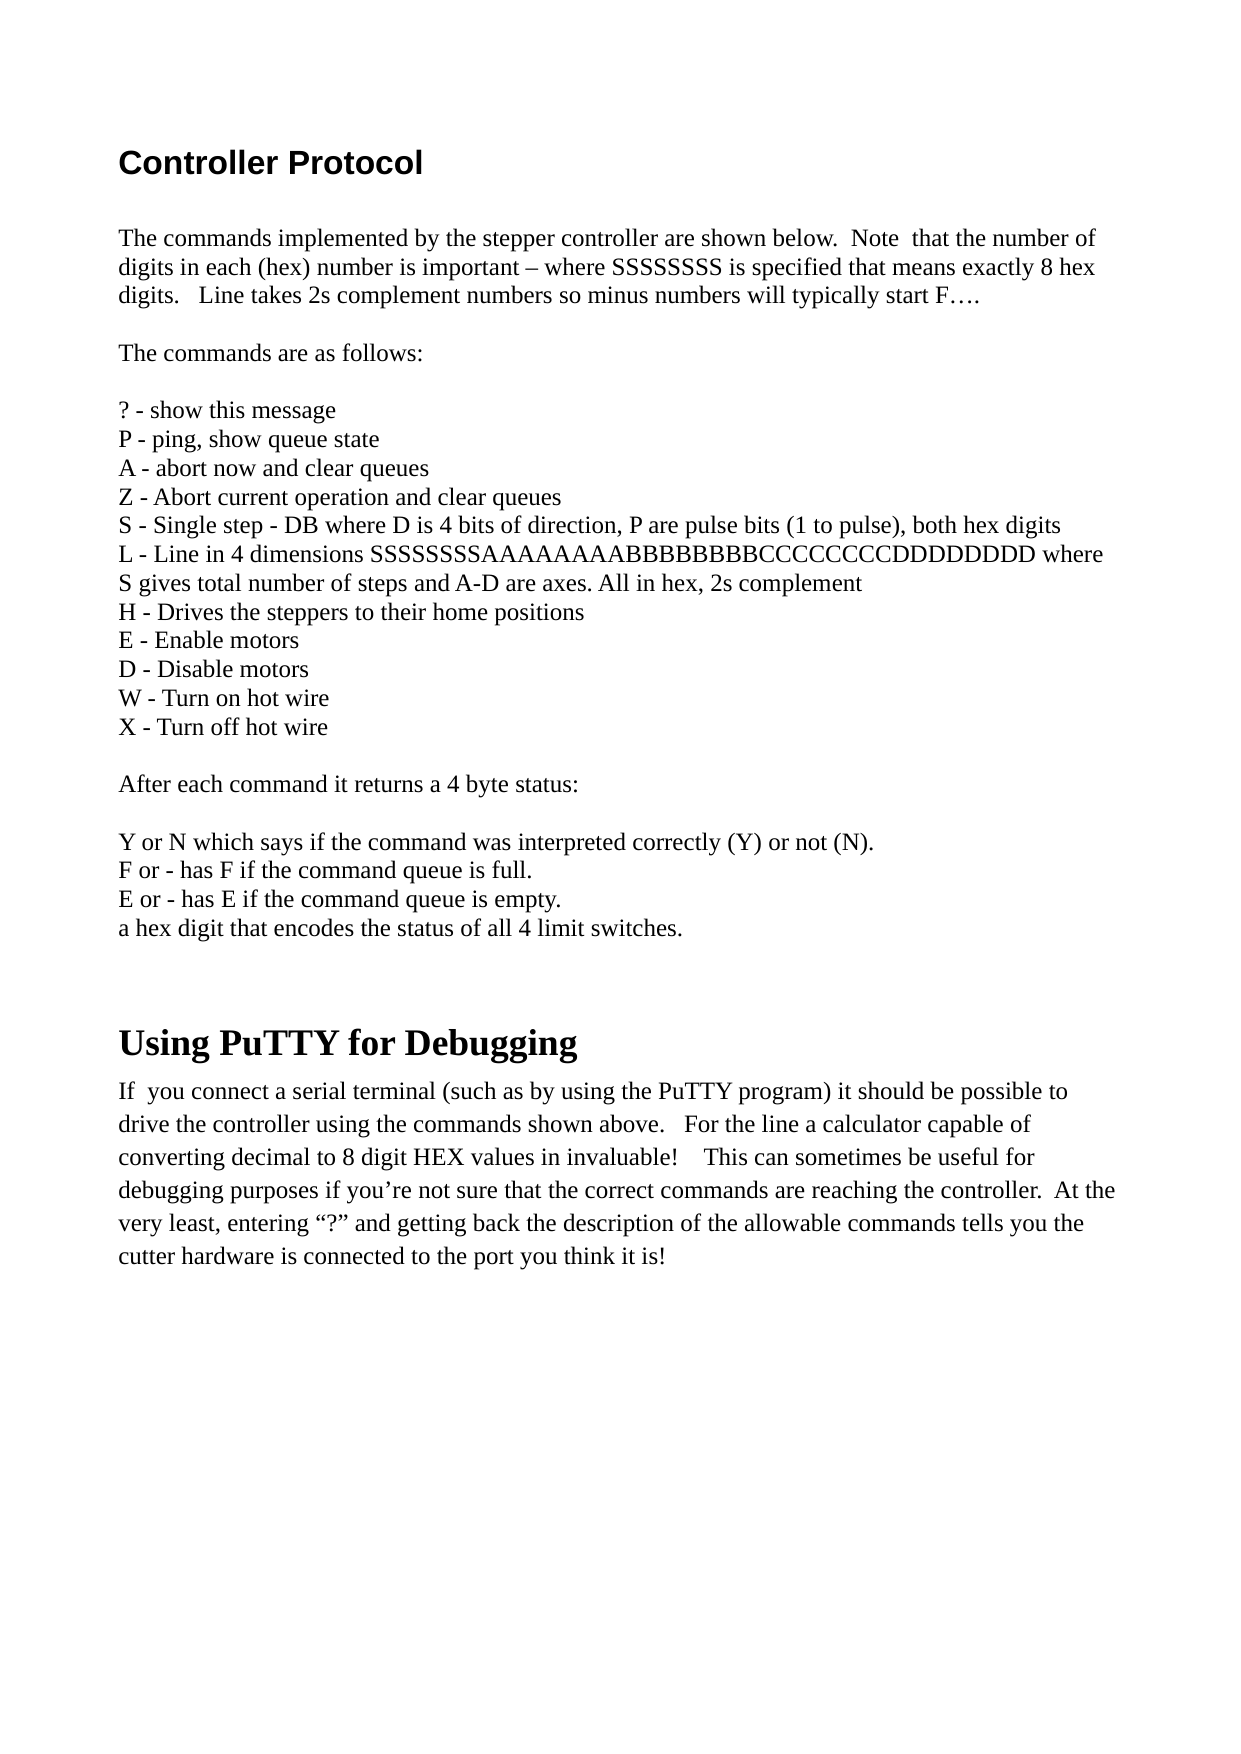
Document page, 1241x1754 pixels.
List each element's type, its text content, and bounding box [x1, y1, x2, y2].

text The commands implemented by the stepper controller are shown below. Note that the number of digits in each (hex) number is important – where SSSSSSSS is specified that means exactly 8 hex digits. Line takes 2s complement numbers so minus numbers will typically start F…. [118, 223, 1122, 309]
text H - Drives the steppers to their home positions [118, 597, 1122, 626]
subtitle Controller Protocol [118, 143, 1122, 182]
subtitle Using PuTTY for Debugging [118, 1020, 1122, 1063]
text Y or N which says if the command was interpreted correctly (Y) or not (N). [118, 827, 1122, 856]
text Z - Abort current operation and clear queues [118, 482, 1122, 511]
text ? - show this message [118, 396, 1122, 424]
text F or - has F if the command queue is full. [118, 856, 1122, 884]
text P - ping, show queue state [118, 424, 1122, 453]
text A - abort now and clear queues [118, 453, 1122, 482]
text E or - has E if the command queue is empty. [118, 884, 1122, 913]
text If you connect a serial terminal (such as by using the PuTTY program) it should be possible to drive the controller using the commands shown above. For the line a calculator capable of converting decimal to 8 digit HEX values in invaluable! This can sometimes be useful for debugging purposes if you’re not sure that the correct commands are reaching the controller. At the very least, entering “?” and getting back the description of the allowable commands tells you the cutter hardware is connected to the port you think it is! [118, 1076, 1122, 1269]
text W - Turn on hot wire [118, 683, 1122, 712]
text The commands are as follows: [118, 338, 1122, 367]
text After each command it returns a 4 byte status: [118, 769, 1122, 798]
text E - Enable motors [118, 626, 1122, 654]
text S - Single step - DB where D is 4 bits of direction, P are pulse bits (1 to pulse), both hex digits [118, 511, 1122, 539]
text a hex digit that encodes the status of all 4 limit switches. [118, 913, 1122, 942]
text L - Line in 4 dimensions SSSSSSSSAAAAAAAABBBBBBBBCCCCCCCCDDDDDDDD where S gives total number of steps and A-D are axes. All in hex, 2s complement [118, 539, 1122, 597]
text X - Turn off hot wire [118, 712, 1122, 741]
text D - Disable motors [118, 654, 1122, 683]
